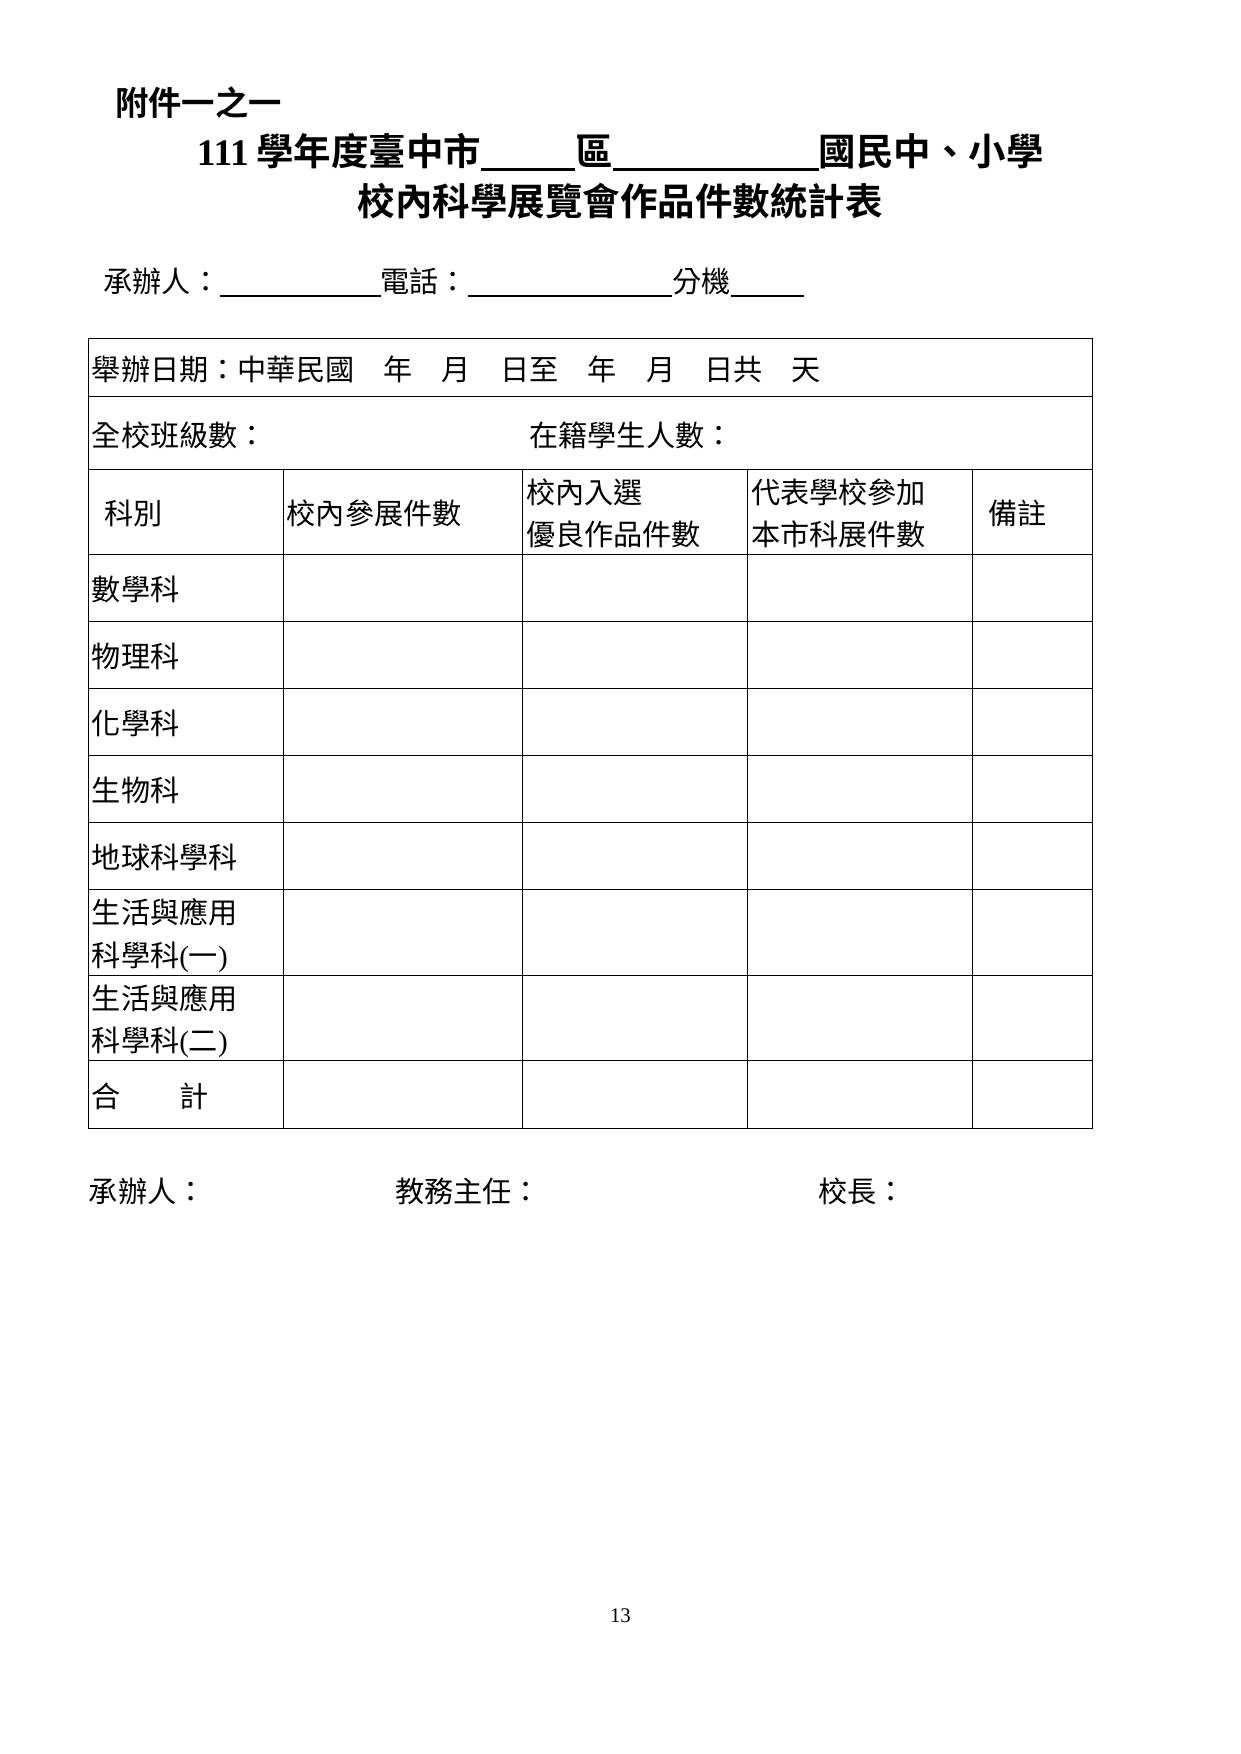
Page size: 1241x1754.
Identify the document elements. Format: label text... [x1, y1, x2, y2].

table_cell [973, 1061, 1092, 1127]
table_cell [523, 756, 747, 822]
table_cell 備註 [973, 470, 1092, 553]
table_cell 生活與應用 科學科(一) [89, 890, 283, 975]
table_cell [284, 555, 522, 621]
table_cell [523, 976, 747, 1060]
text 校內科學展覽會作品件數統計表 [100, 175, 1140, 225]
table_cell [973, 555, 1092, 621]
table_cell 校內入選 優良作品件數 [523, 470, 747, 553]
table_cell [973, 823, 1092, 889]
table_cell [748, 756, 972, 822]
table_cell 生物科 [89, 756, 283, 822]
table_cell 地球科學科 [89, 823, 283, 889]
text 附件一之一 [100, 75, 1140, 125]
table_cell 化學科 [89, 689, 283, 755]
table_cell 科別 [89, 470, 283, 553]
table_cell [748, 1061, 972, 1127]
table_cell [973, 976, 1092, 1060]
table_cell 數學科 [89, 555, 283, 621]
table_cell [748, 823, 972, 889]
table_cell [748, 890, 972, 975]
table_cell [523, 689, 747, 755]
table_cell [523, 555, 747, 621]
table_cell 全校班級數： 在籍學生人數： [89, 397, 1092, 469]
table_cell [284, 622, 522, 688]
table_cell [973, 689, 1092, 755]
table_cell 物理科 [89, 622, 283, 688]
table_cell [748, 976, 972, 1060]
table_cell [284, 1061, 522, 1127]
table_cell [284, 689, 522, 755]
table_cell [284, 756, 522, 822]
table_cell 代表學校參加 本市科展件數 [748, 470, 972, 553]
table_cell [748, 555, 972, 621]
table_cell [748, 622, 972, 688]
table_cell [523, 622, 747, 688]
text 111學年度臺中市 區 國民中、小學 [100, 125, 1140, 175]
table_cell [748, 689, 972, 755]
table_cell [973, 756, 1092, 822]
table_cell [523, 823, 747, 889]
table_cell [973, 622, 1092, 688]
table_cell [523, 890, 747, 975]
table_header 舉辦日期：中華民國 年 月 日至 年 月 日共 天 [89, 339, 1092, 396]
table_cell [284, 890, 522, 975]
table_cell 合 計 [89, 1061, 283, 1127]
table_cell [523, 1061, 747, 1127]
table_cell [284, 823, 522, 889]
table_cell 校內參展件數 [284, 470, 522, 553]
table_cell 生活與應用 科學科(二) [89, 976, 283, 1060]
table_cell [973, 890, 1092, 975]
text 承辦人： 電話： 分機 [89, 262, 1152, 300]
text 承辦人： 教務主任： 校長： [89, 1168, 1152, 1210]
table_cell [284, 976, 522, 1060]
